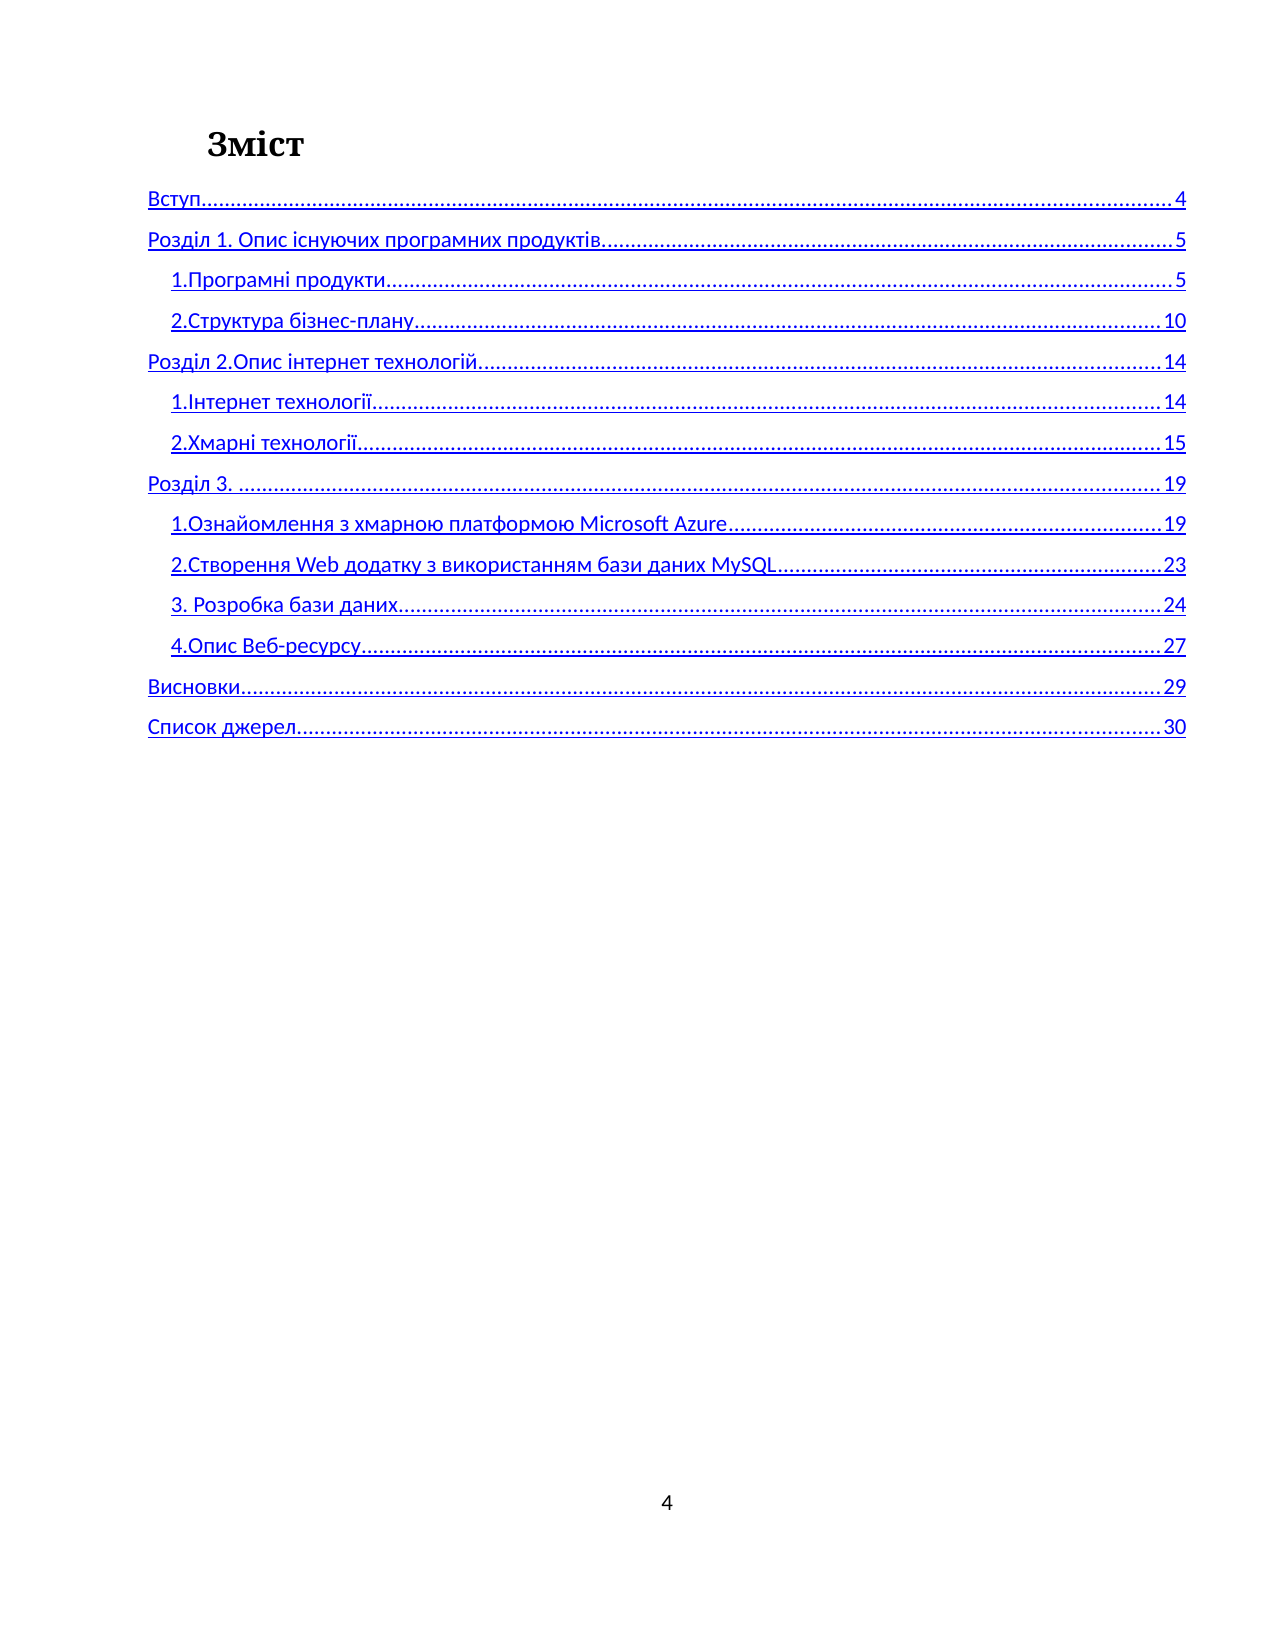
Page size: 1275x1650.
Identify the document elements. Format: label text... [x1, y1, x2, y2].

text 2.Структура бізнес-плану 10 [171, 306, 1186, 330]
text 2.Хмарні технології 15 [171, 428, 1186, 452]
text 4.Опис Веб-ресурсу 27 [171, 631, 1186, 655]
text Вступ 4 [148, 184, 1186, 208]
text Розділ 1. Опис існуючих програмних продуктів. 5 [148, 225, 1186, 249]
text 1.Інтернет технології 14 [171, 387, 1186, 412]
text 3. Розробка бази даних 24 [171, 591, 1186, 615]
text Висновки 29 [148, 672, 1186, 696]
text 1.Ознайомлення з хмарною платформою Microsoft Azure 19 [171, 509, 1186, 533]
text Розділ 2.Опис інтернет технологій. 14 [148, 347, 1186, 371]
text Список джерел 30 [148, 712, 1186, 737]
text Розділ 3. 19 [148, 469, 1186, 493]
subtitle Зміст [148, 127, 1186, 165]
text 2.Створення Web додатку з використанням бази даних MySQL 23 [171, 550, 1186, 574]
text 1.Програмні продукти 5 [171, 266, 1186, 290]
